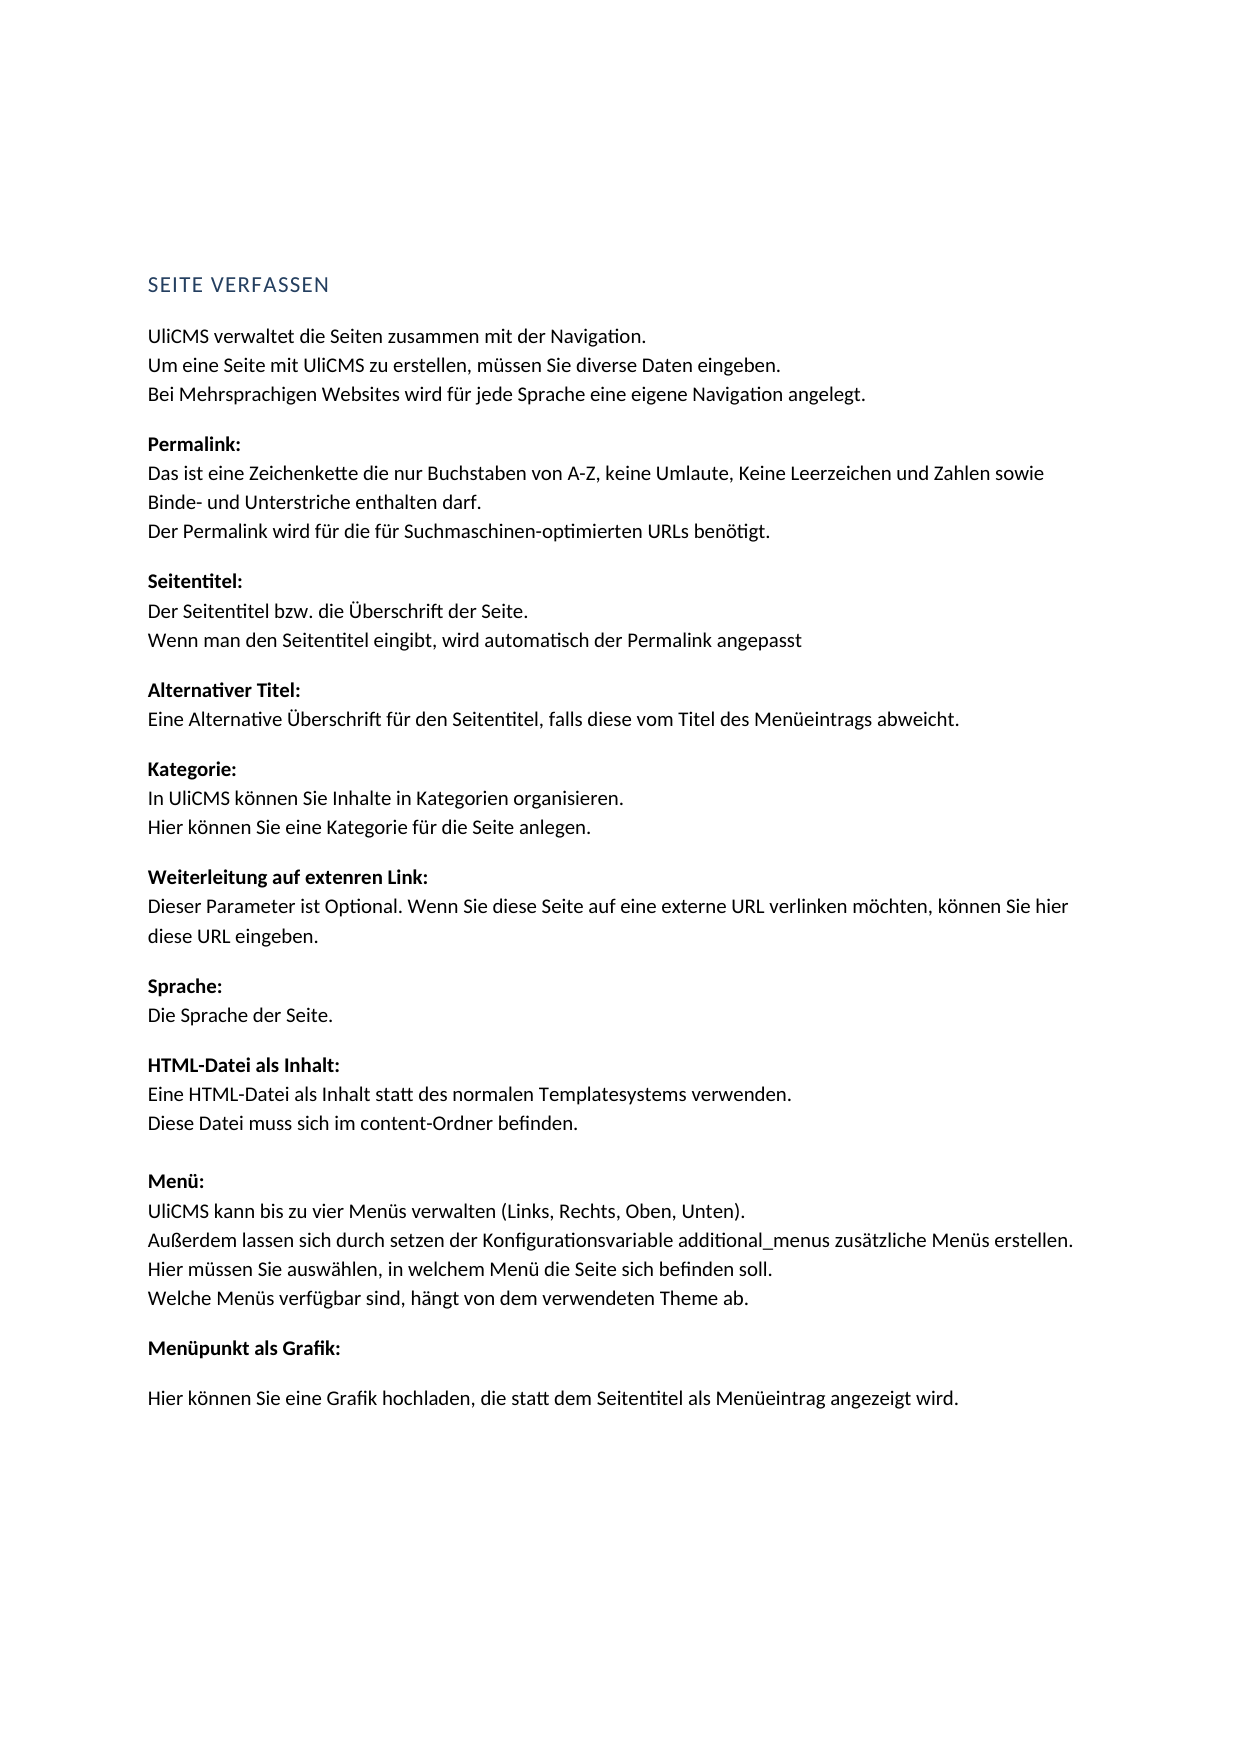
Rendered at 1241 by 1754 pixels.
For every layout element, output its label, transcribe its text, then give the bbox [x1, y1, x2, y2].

subtitle Seite verfassen [148, 270, 1093, 298]
text Kategorie: In UliCMS können Sie Inhalte in Kategorien organisieren. Hier können Sie eine Kategorie für die Seite anlegen. [148, 756, 1093, 840]
text Hier können Sie eine Grafik hochladen, die statt dem Seitentitel als Menüeintrag angezeigt wird. [148, 1385, 1093, 1411]
text Menüpunkt als Grafik: [148, 1335, 1093, 1361]
text UliCMS verwaltet die Seiten zusammen mit der Navigation. Um eine Seite mit UliCMS zu erstellen, müssen Sie diverse Daten eingeben. Bei Mehrsprachigen Websites wird für jede Sprache eine eigene Navigation angelegt. [148, 323, 1093, 407]
text Weiterleitung auf extenren Link: Dieser Parameter ist Optional. Wenn Sie diese Seite auf eine externe URL verlinken möchten, können Sie hier diese URL eingeben. [148, 864, 1093, 948]
text Permalink: Das ist eine Zeichenkette die nur Buchstaben von A-Z, keine Umlaute, Keine Leerzeichen und Zahlen sowie Binde- und Unterstriche enthalten darf. Der Permalink wird für die für Suchmaschinen-optimierten URLs benötigt. [148, 431, 1093, 544]
text Sprache: Die Sprache der Seite. [148, 973, 1093, 1027]
text Seitentitel: Der Seitentitel bzw. die Überschrift der Seite. Wenn man den Seitentitel eingibt, wird automatisch der Permalink angepasst [148, 569, 1093, 652]
text Alternativer Titel: Eine Alternative Überschrift für den Seitentitel, falls diese vom Titel des Menüeintrags abweicht. [148, 677, 1093, 732]
text HTML-Datei als Inhalt: Eine HTML-Datei als Inhalt statt des normalen Templatesystems verwenden. Diese Datei muss sich im content-Ordner befinden. Menü: UliCMS kann bis zu vier Menüs verwalten (Links, Rechts, Oben, Unten). Außerdem lassen sich durch setzen der Konfigurationsvariable additional_menus zusätzliche Menüs erstellen. Hier müssen Sie auswählen, in welchem Menü die Seite sich befinden soll. Welche Menüs verfügbar sind, hängt von dem verwendeten Theme ab. [148, 1052, 1093, 1311]
